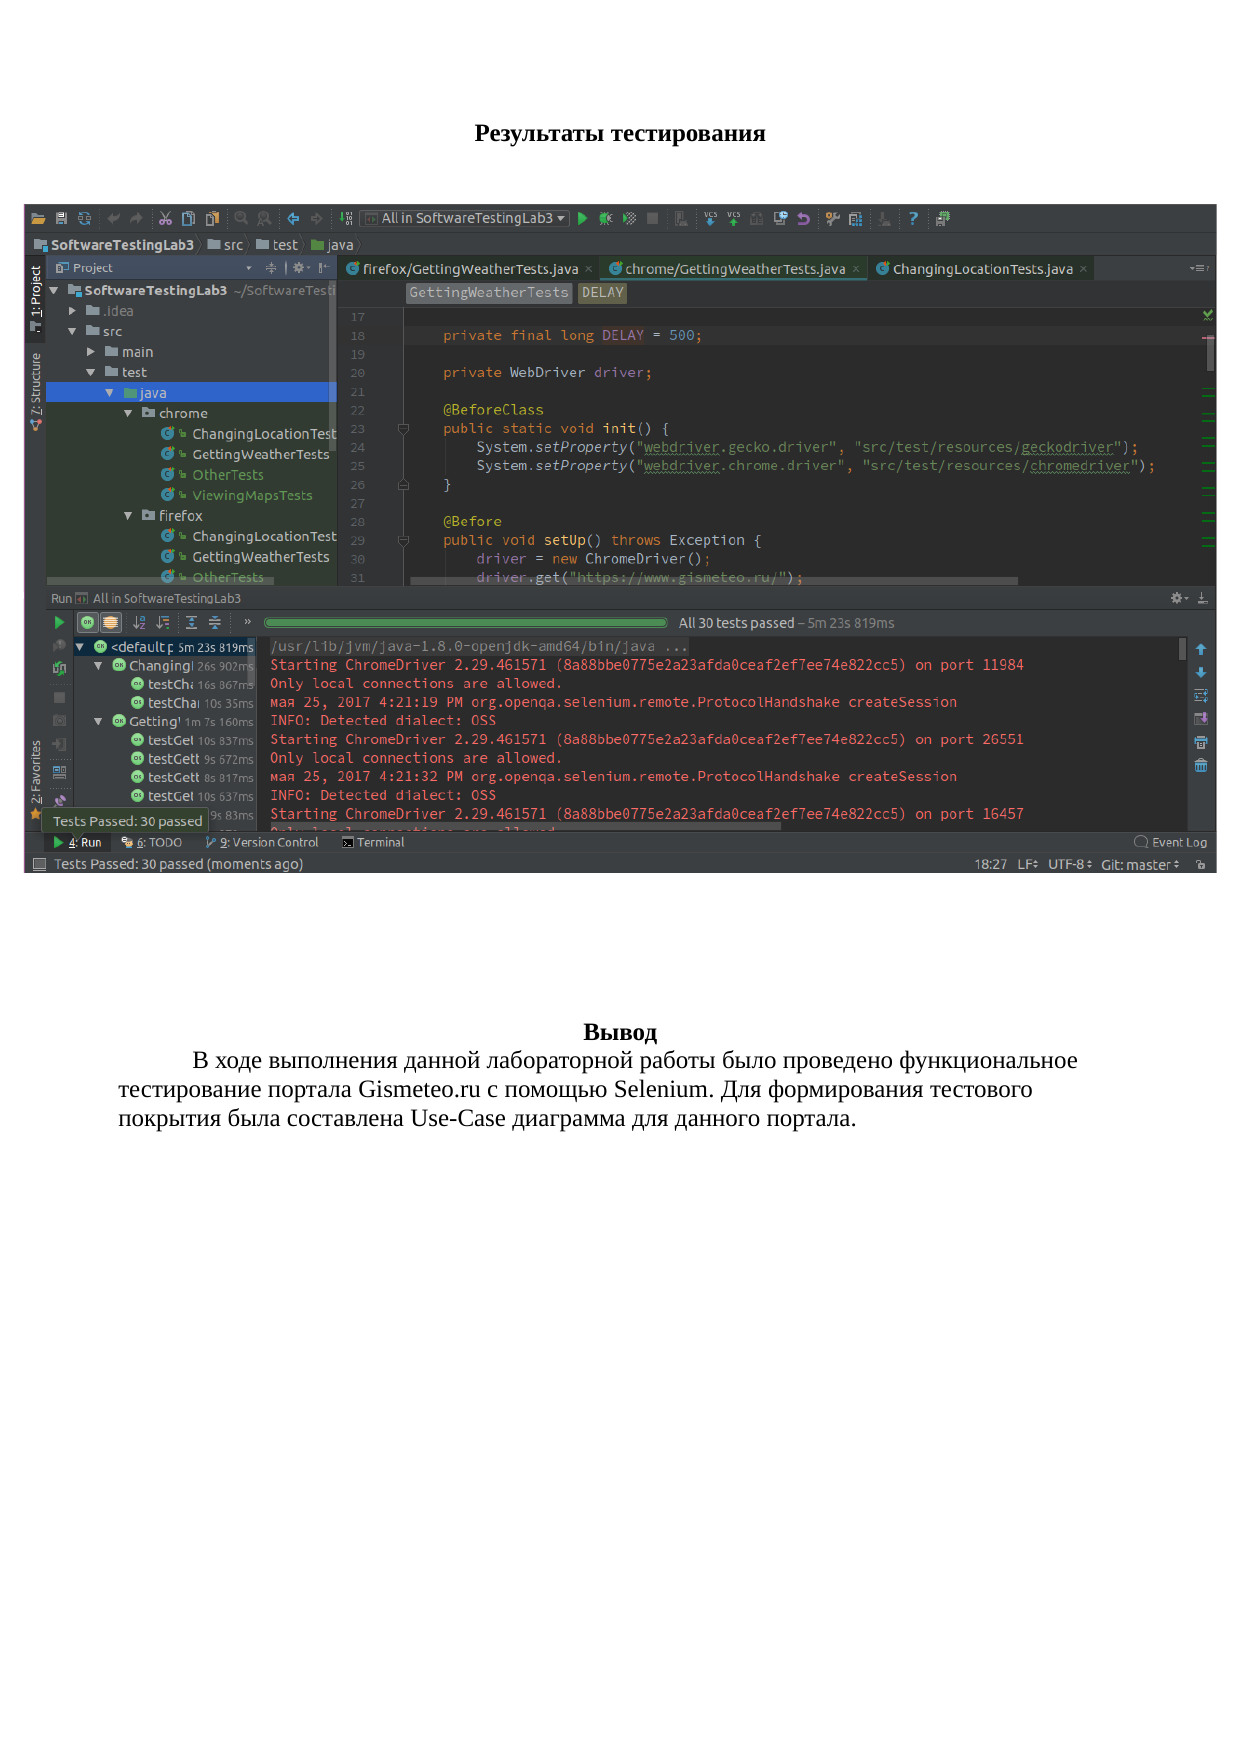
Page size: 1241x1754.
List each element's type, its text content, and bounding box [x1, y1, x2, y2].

text Вывод [118, 1017, 1122, 1046]
text В ходе выполнения данной лабораторной работы было проведено функциональное тестирование портала Gismeteo.ru с помощью Selenium. Для формирования тестового покрытия была составлена Use-Case диаграмма для данного портала. [118, 1046, 1122, 1132]
picture [23, 204, 1217, 873]
text Результаты тестирования [118, 118, 1122, 147]
